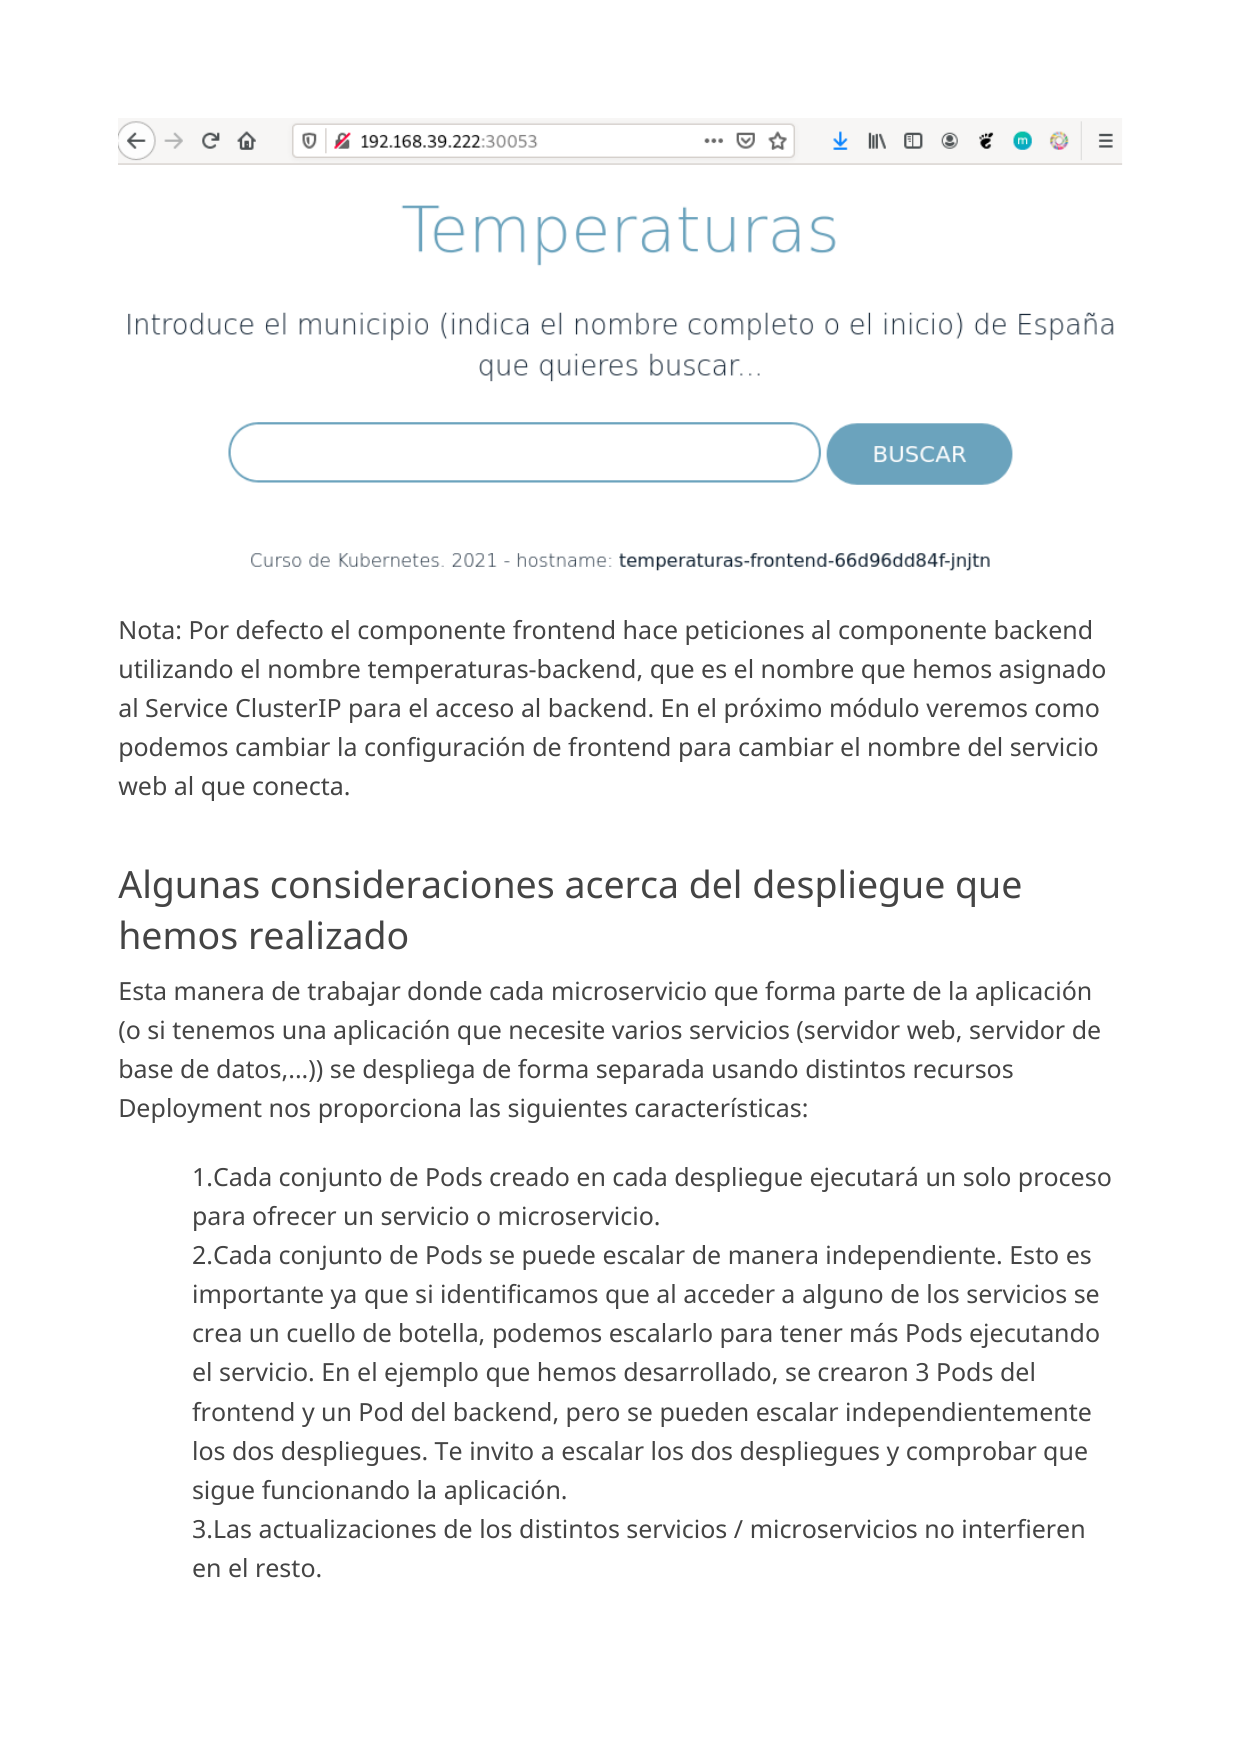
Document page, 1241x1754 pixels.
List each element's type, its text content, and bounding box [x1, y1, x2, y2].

picture [118, 118, 1123, 584]
list Cada conjunto de Pods se puede escalar de manera independiente. Esto es importante ya que si identificamos que al acceder a alguno de los servicios se crea un cuello de botella, podemos escalarlo para tener más Pods ejecutando el servicio. En el ejemplo que hemos desarrollado, se crearon 3 Pods del frontend y un Pod del backend, pero se pueden escalar independientemente los dos despliegues. Te invito a escalar los dos despliegues y comprobar que sigue funcionando la aplicación. [118, 1238, 1122, 1507]
list Cada conjunto de Pods creado en cada despliegue ejecutará un solo proceso para ofrecer un servicio o microservicio. [118, 1159, 1122, 1232]
list Las actualizaciones de los distintos servicios / microservicios no interfieren en el resto. [118, 1512, 1122, 1585]
text Nota: Por defecto el componente frontend hace peticiones al componente backend utilizando el nombre temperaturas-backend, que es el nombre que hemos asignado al Service ClusterIP para el acceso al backend. En el próximo módulo veremos como podemos cambiar la configuración de frontend para cambiar el nombre del servicio web al que conecta. [118, 612, 1122, 803]
text Esta manera de trabajar donde cada microservicio que forma parte de la aplicación (o si tenemos una aplicación que necesite varios servicios (servidor web, servidor de base de datos,...)) se despliega de forma separada usando distintos recursos Deployment nos proporciona las siguientes características: [118, 973, 1122, 1125]
subtitle Algunas consideraciones acerca del despliegue que hemos realizado [118, 858, 1122, 961]
